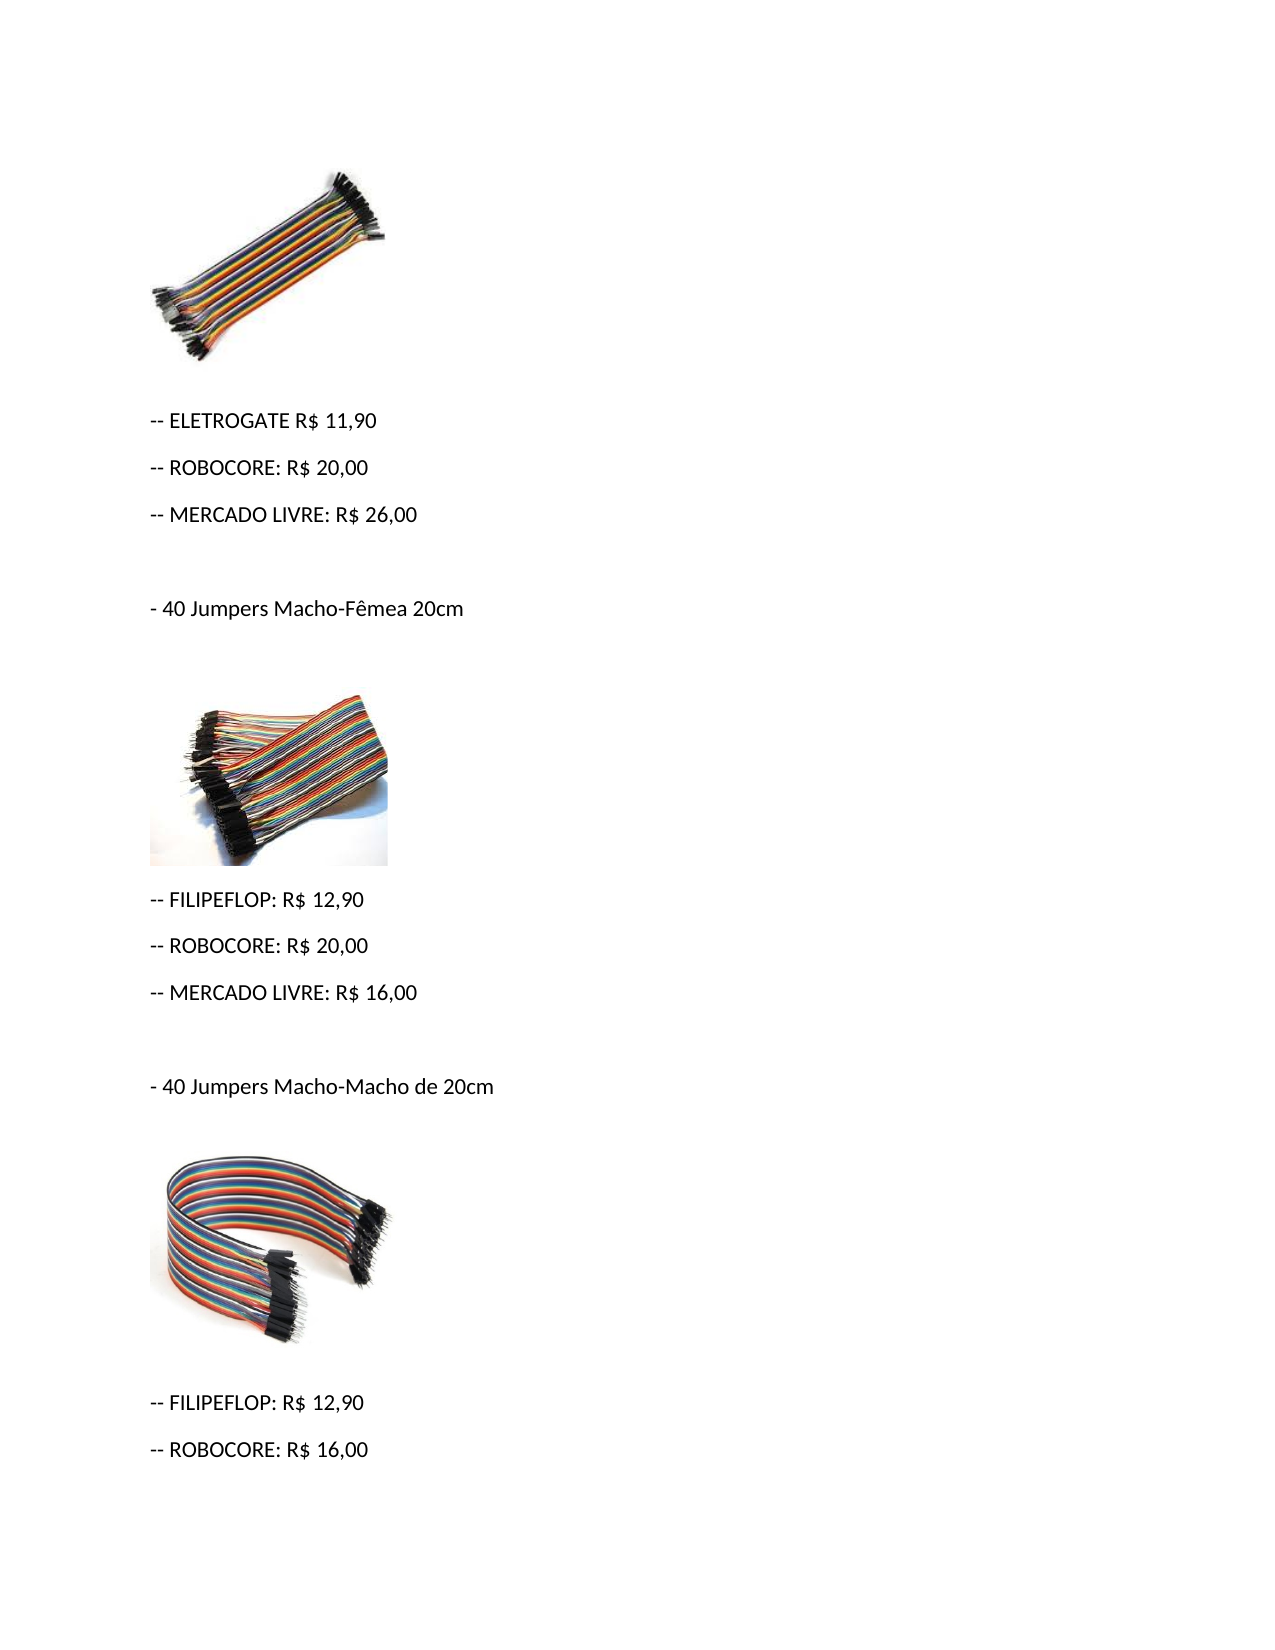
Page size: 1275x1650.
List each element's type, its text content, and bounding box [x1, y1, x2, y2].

text -- FILIPEFLOP: R$ 12,90 [150, 885, 1125, 913]
text - 40 Jumpers Macho-Macho de 20cm [150, 1072, 1125, 1100]
text -- ROBOCORE: R$ 20,00 [150, 453, 1125, 481]
text -- FILIPEFLOP: R$ 12,90 [150, 1388, 1125, 1416]
picture [150, 687, 388, 866]
text -- ROBOCORE: R$ 16,00 [150, 1435, 1125, 1463]
text -- MERCADO LIVRE: R$ 26,00 [150, 500, 1125, 528]
picture [150, 1119, 400, 1369]
text -- ELETROGATE R$ 11,90 [150, 406, 1125, 434]
text -- ROBOCORE: R$ 20,00 [150, 932, 1125, 959]
text - 40 Jumpers Macho-Fêmea 20cm [150, 594, 1125, 622]
picture [150, 150, 386, 386]
text -- MERCADO LIVRE: R$ 16,00 [150, 978, 1125, 1006]
